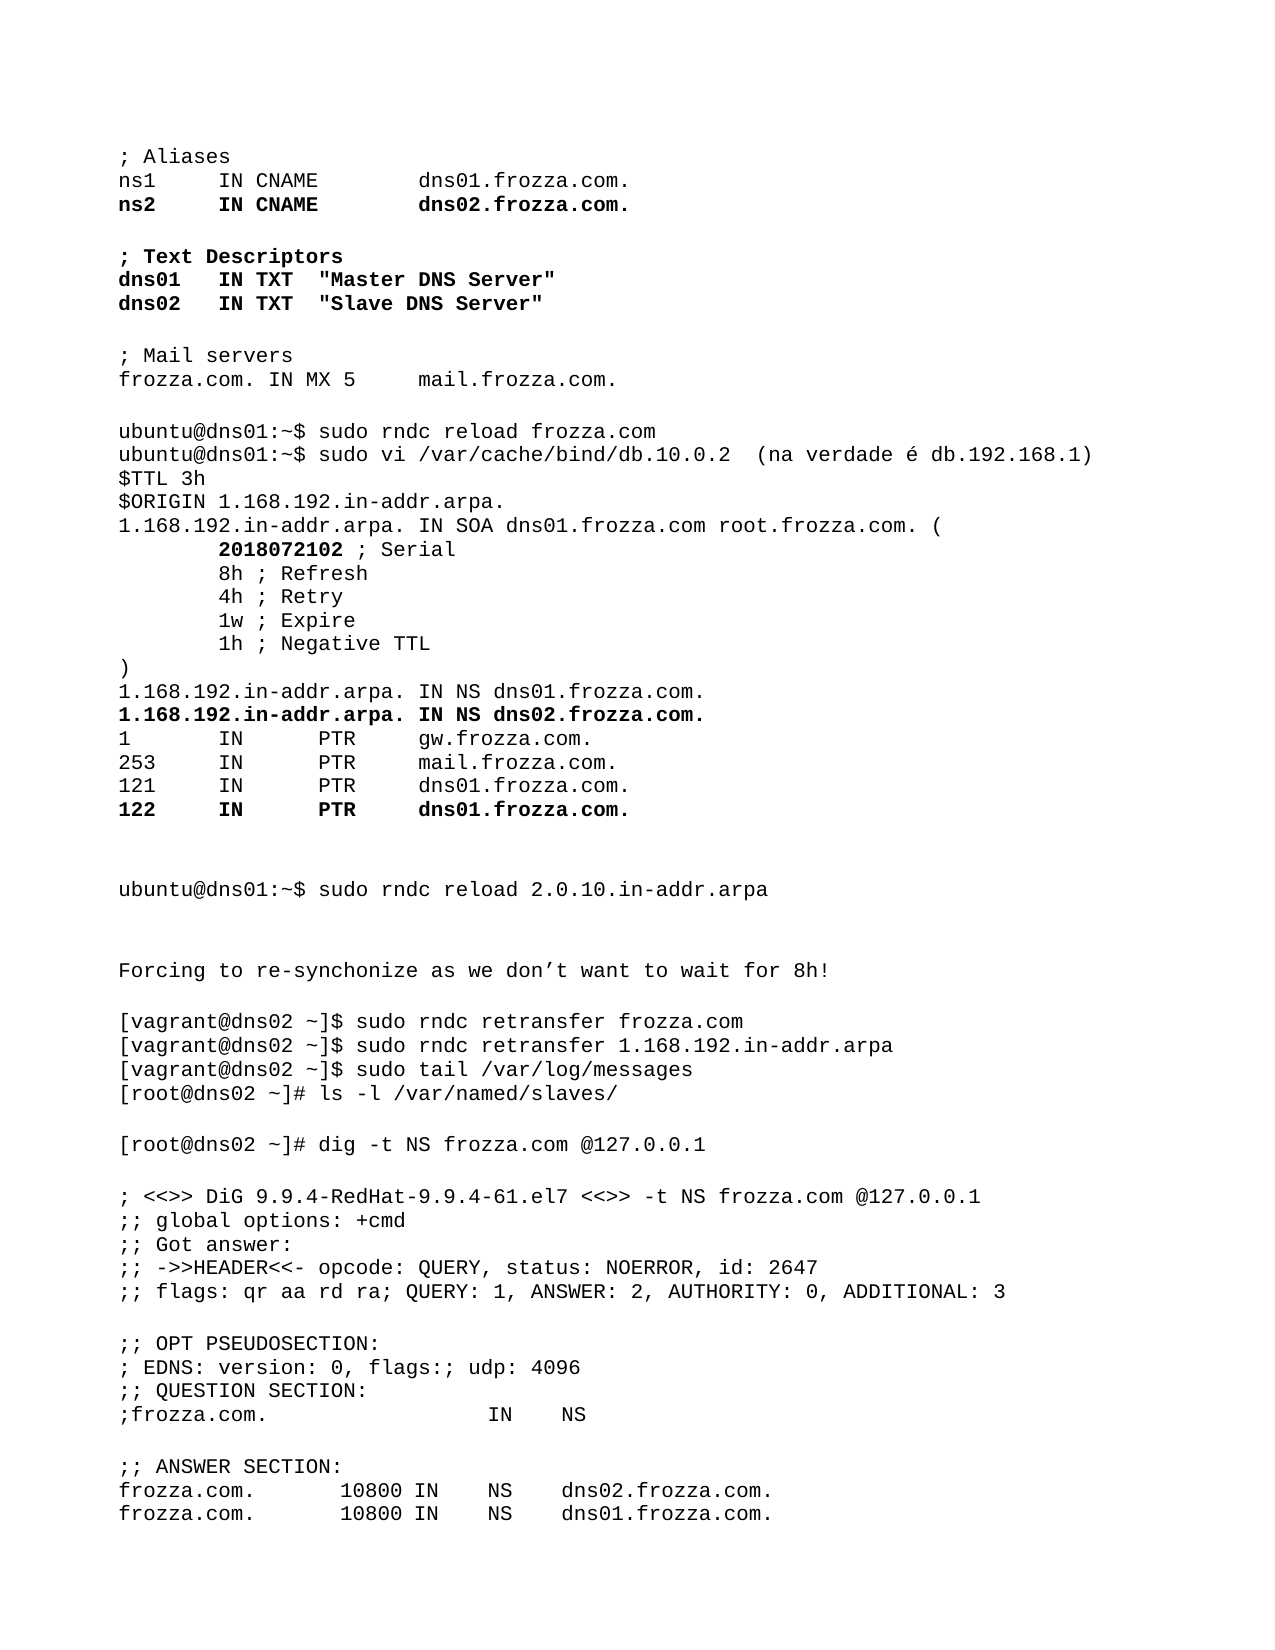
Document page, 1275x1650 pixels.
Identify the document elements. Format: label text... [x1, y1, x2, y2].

text 122 IN PTR dns01.frozza.com. [118, 799, 1157, 823]
text ;; Got answer: [118, 1234, 1157, 1257]
text [vagrant@dns02 ~]$ sudo tail /var/log/messages [118, 1059, 1157, 1082]
text ; <<>> DiG 9.9.4-RedHat-9.9.4-61.el7 <<>> -t NS frozza.com @127.0.0.1 [118, 1186, 1157, 1210]
text 1w ; Expire [118, 610, 1157, 633]
text [vagrant@dns02 ~]$ sudo rndc retransfer 1.168.192.in-addr.arpa [118, 1035, 1157, 1059]
text ubuntu@dns01:~$ sudo vi /var/cache/bind/db.10.0.2 (na verdade é db.192.168.1) [118, 444, 1157, 468]
text 1.168.192.in-addr.arpa. IN NS dns01.frozza.com. [118, 681, 1157, 704]
text ;; global options: +cmd [118, 1210, 1157, 1234]
text 1h ; Negative TTL [118, 633, 1157, 657]
text ;frozza.com. IN NS [118, 1404, 1157, 1428]
text ns1 IN CNAME dns01.frozza.com. [118, 170, 1157, 194]
text ; Text Descriptors [118, 246, 1157, 269]
text ;; flags: qr aa rd ra; QUERY: 1, ANSWER: 2, AUTHORITY: 0, ADDITIONAL: 3 [118, 1281, 1157, 1305]
text frozza.com. 10800 IN NS dns01.frozza.com. [118, 1503, 1157, 1527]
text ;; OPT PSEUDOSECTION: [118, 1333, 1157, 1357]
text 2018072102 ; Serial [118, 539, 1157, 562]
text dns02 IN TXT "Slave DNS Server" [118, 293, 1157, 317]
text 8h ; Refresh [118, 562, 1157, 586]
text ; Mail servers [118, 345, 1157, 369]
text ;; ANSWER SECTION: [118, 1456, 1157, 1479]
text [root@dns02 ~]# dig -t NS frozza.com @127.0.0.1 [118, 1134, 1157, 1158]
text ) [118, 657, 1157, 681]
text ; Aliases [118, 146, 1157, 170]
text frozza.com. 10800 IN NS dns02.frozza.com. [118, 1479, 1157, 1503]
text [vagrant@dns02 ~]$ sudo rndc retransfer frozza.com [118, 1012, 1157, 1035]
text ubuntu@dns01:~$ sudo rndc reload 2.0.10.in-addr.arpa [118, 879, 1157, 903]
text ;; ->>HEADER<<- opcode: QUERY, status: NOERROR, id: 2647 [118, 1257, 1157, 1281]
text dns01 IN TXT "Master DNS Server" [118, 269, 1157, 293]
text 4h ; Retry [118, 586, 1157, 610]
text 253 IN PTR mail.frozza.com. [118, 752, 1157, 775]
text 121 IN PTR dns01.frozza.com. [118, 775, 1157, 799]
text 1.168.192.in-addr.arpa. IN SOA dns01.frozza.com root.frozza.com. ( [118, 515, 1157, 539]
text [root@dns02 ~]# ls -l /var/named/slaves/ [118, 1082, 1157, 1106]
text ;; QUESTION SECTION: [118, 1380, 1157, 1404]
text 1.168.192.in-addr.arpa. IN NS dns02.frozza.com. [118, 704, 1157, 728]
text $TTL 3h [118, 468, 1157, 492]
text ns2 IN CNAME dns02.frozza.com. [118, 194, 1157, 217]
text $ORIGIN 1.168.192.in-addr.arpa. [118, 492, 1157, 515]
text frozza.com. IN MX 5 mail.frozza.com. [118, 369, 1157, 392]
text ; EDNS: version: 0, flags:; udp: 4096 [118, 1357, 1157, 1380]
text Forcing to re-synchonize as we don’t want to wait for 8h! [118, 959, 1157, 983]
text ubuntu@dns01:~$ sudo rndc reload frozza.com [118, 421, 1157, 444]
text 1 IN PTR gw.frozza.com. [118, 728, 1157, 752]
